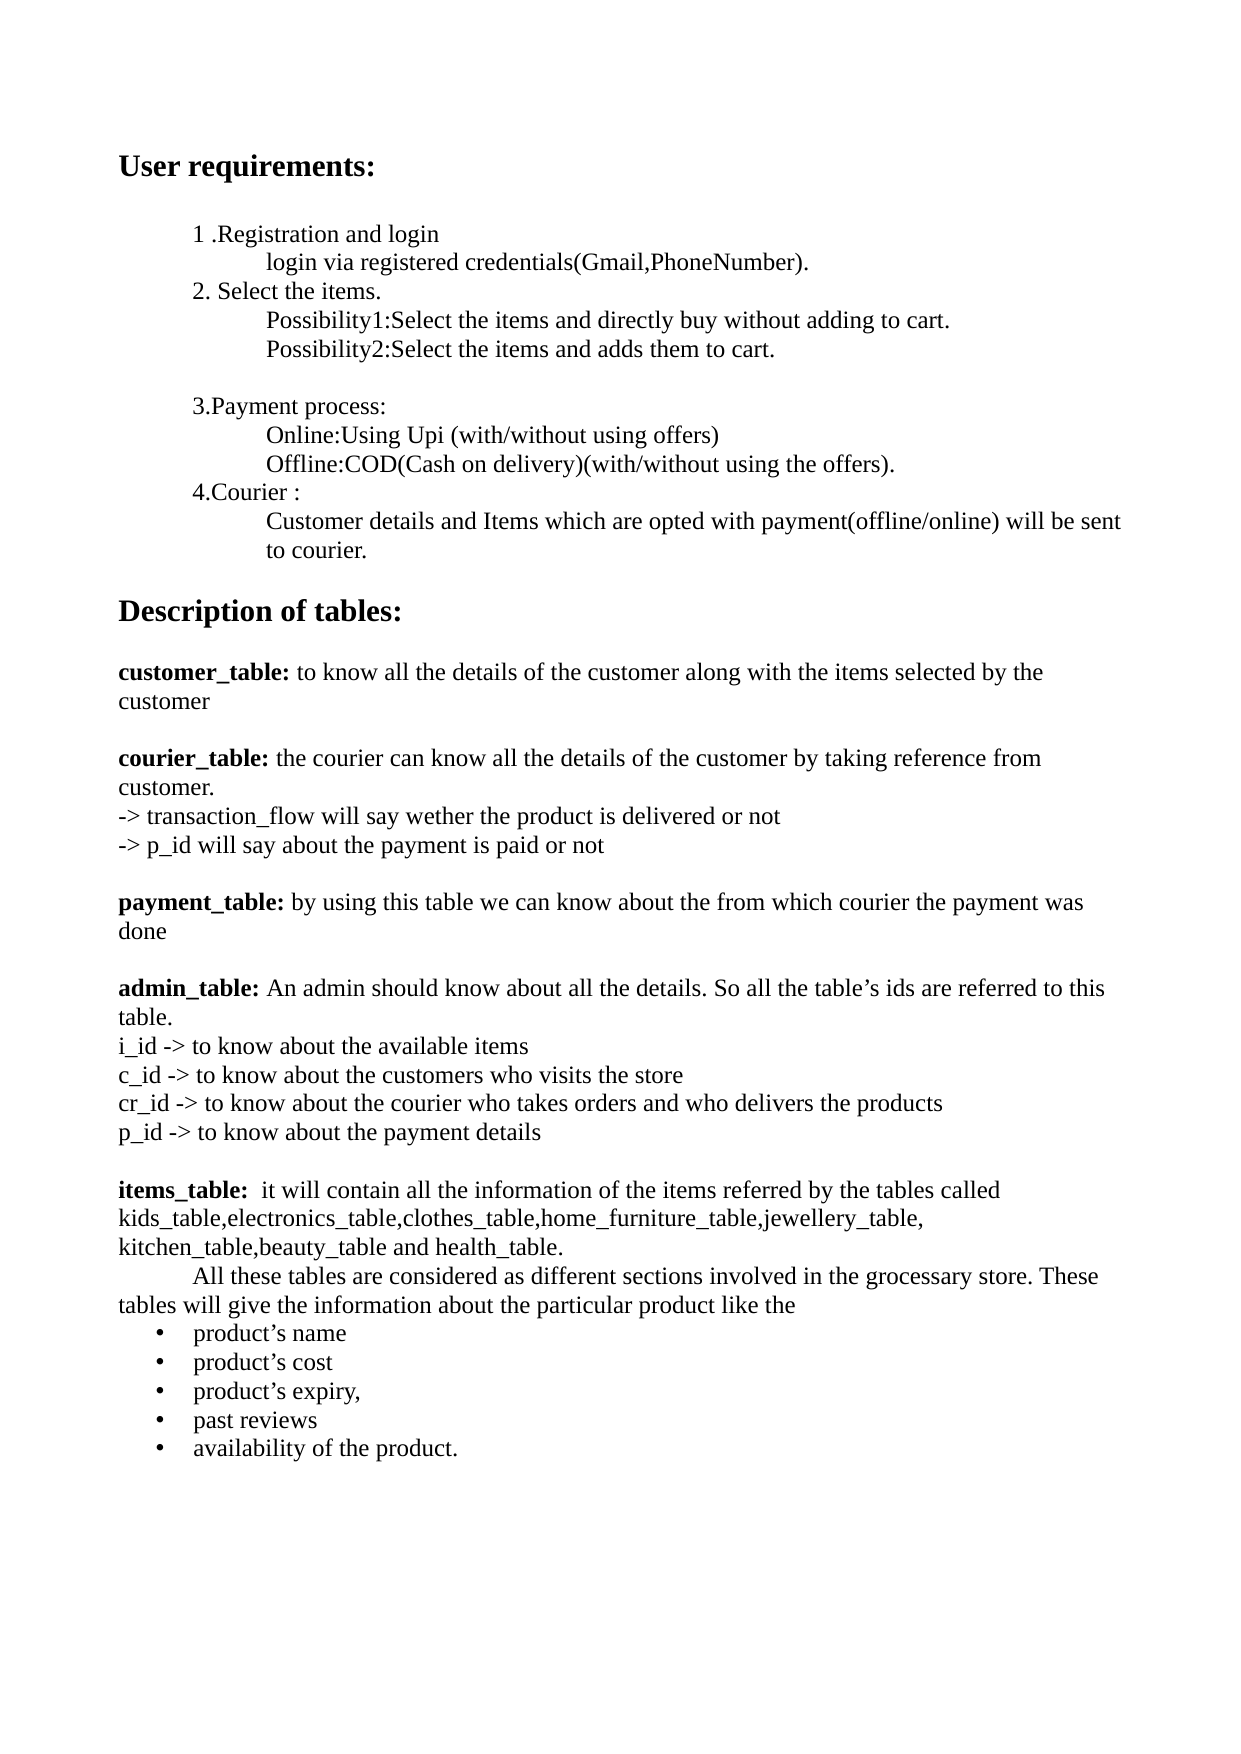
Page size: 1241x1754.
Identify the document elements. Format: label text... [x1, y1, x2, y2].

text Online:Using Upi (with/without using offers) [118, 420, 1122, 449]
text 3.Payment process: [118, 391, 1122, 420]
text -> transaction_flow will say wether the product is delivered or not [118, 801, 1122, 830]
text Offline:COD(Cash on delivery)(with/without using the offers). [118, 449, 1122, 477]
text All these tables are considered as different sections involved in the grocessary store. These tables will give the information about the particular product like the [118, 1261, 1122, 1318]
list past reviews [156, 1405, 1122, 1433]
text User requirements: [118, 147, 1122, 183]
text items_table: it will contain all the information of the items referred by the tables called kids_table,electronics_table,clothes_table,home_furniture_table,jewellery_table, kitchen_table,beauty_table and health_table. [118, 1175, 1122, 1261]
text i_id -> to know about the available items [118, 1031, 1122, 1060]
text c_id -> to know about the customers who visits the store [118, 1060, 1122, 1088]
text login via registered credentials(Gmail,PhoneNumber). [118, 247, 1122, 276]
text 2. Select the items. [118, 276, 1122, 305]
text payment_table: by using this table we can know about the from which courier the payment was done [118, 887, 1122, 945]
text Possibility1:Select the items and directly buy without adding to cart. [118, 305, 1122, 334]
text 1 .Registration and login [118, 219, 1122, 247]
text cr_id -> to know about the courier who takes orders and who delivers the products [118, 1088, 1122, 1117]
text 4.Courier : [118, 477, 1122, 506]
list product’s cost [156, 1347, 1122, 1376]
text courier_table: the courier can know all the details of the customer by taking reference from customer. [118, 743, 1122, 801]
list product’s expiry, [156, 1376, 1122, 1405]
list product’s name [156, 1318, 1122, 1347]
list availability of the product. [156, 1433, 1122, 1462]
text customer_table: to know all the details of the customer along with the items selected by the customer [118, 657, 1122, 715]
text Description of tables: [118, 592, 1122, 628]
text p_id -> to know about the payment details [118, 1117, 1122, 1146]
text Possibility2:Select the items and adds them to cart. [118, 334, 1122, 362]
text -> p_id will say about the payment is paid or not [118, 830, 1122, 858]
text Customer details and Items which are opted with payment(offline/online) will be sent to courier. [118, 506, 1122, 564]
text admin_table: An admin should know about all the details. So all the table’s ids are referred to this table. [118, 973, 1122, 1031]
